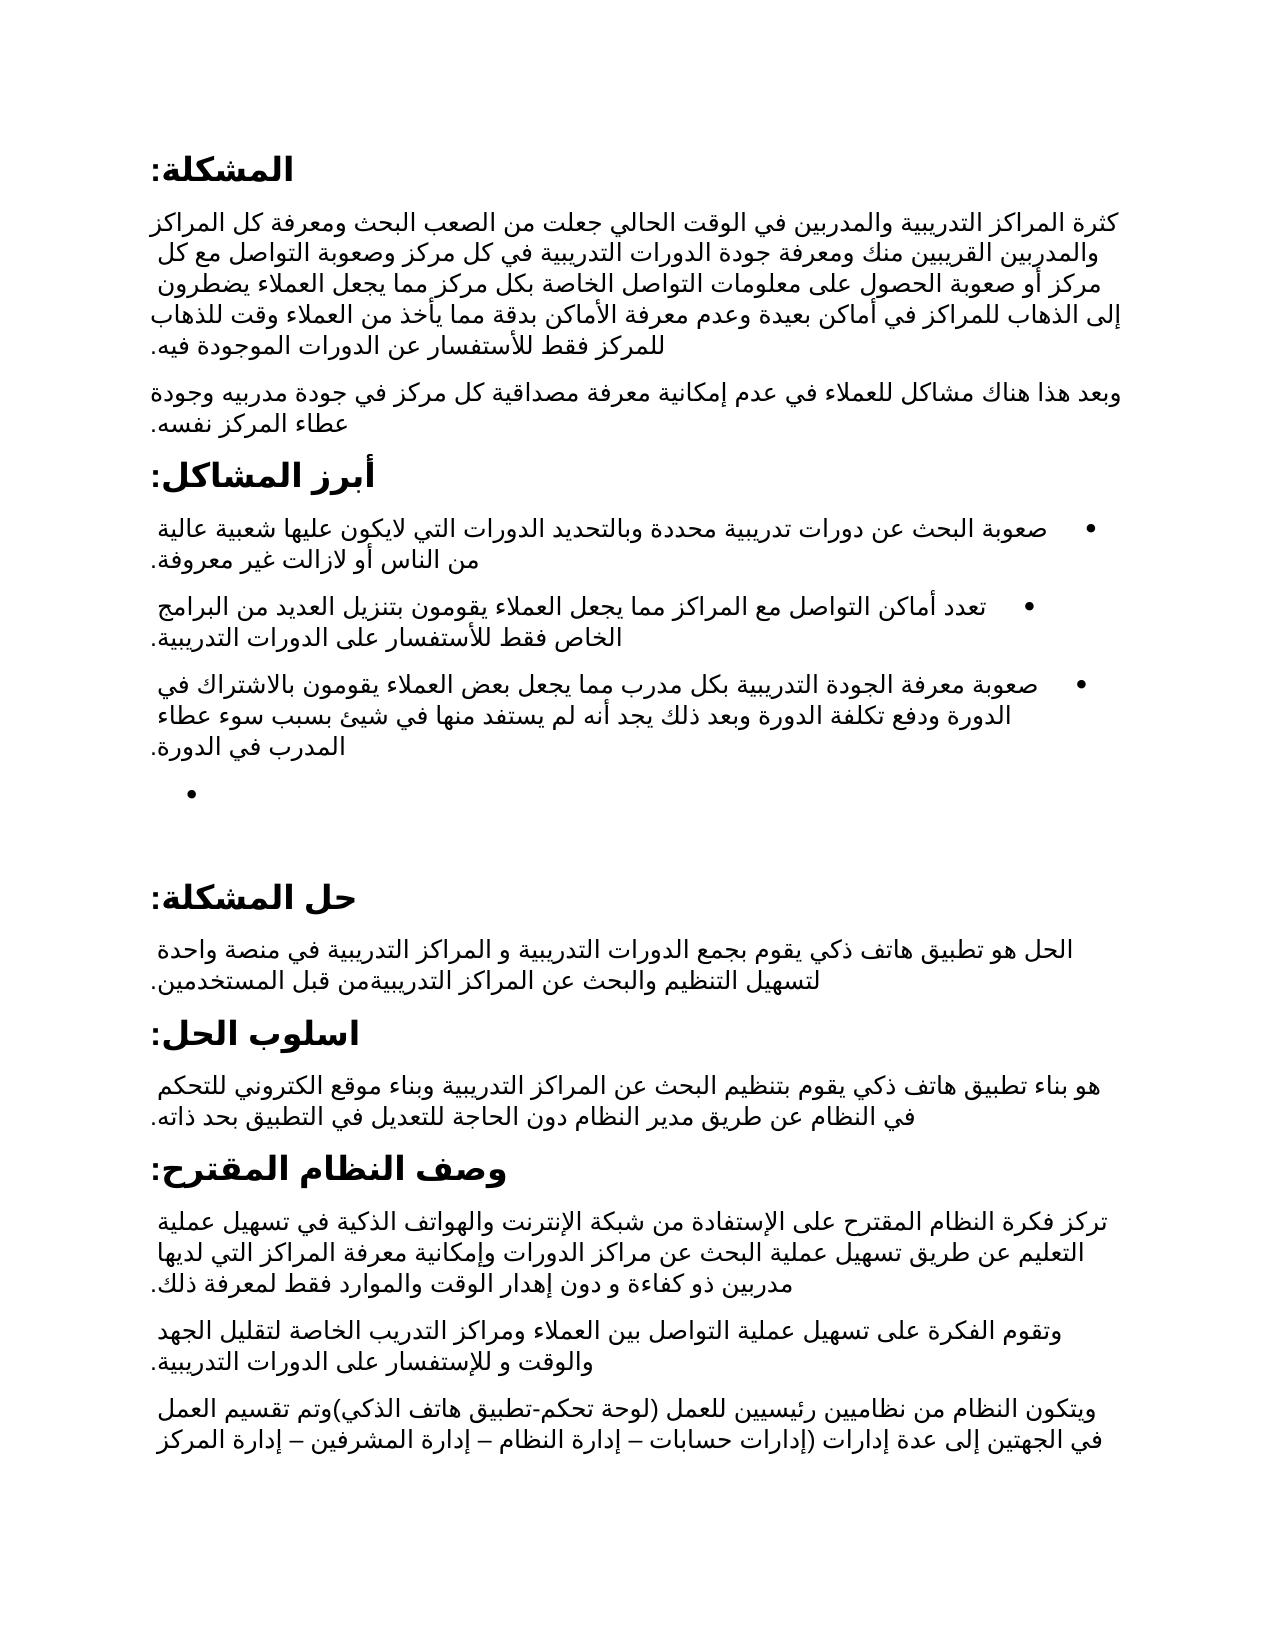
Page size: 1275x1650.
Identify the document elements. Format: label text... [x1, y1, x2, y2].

text وصف النظام المقترح: [150, 1149, 1125, 1188]
list صعوبة البحث عن دورات تدريبية محددة وبالتحديد الدورات التي لايكون عليها شعبية عالية من الناس أو لازالت غير معروفة. [150, 514, 1087, 573]
list صعوبة معرفة الجودة التدريبية بكل مدرب مما يجعل بعض العملاء يقومون بالاشتراك في الدورة ودفع تكلفة الدورة وبعد ذلك يجد أنه لم يستفد منها في شيئ بسبب سوء عطاء المدرب في الدورة. [150, 670, 1087, 761]
text حل المشكلة: [150, 878, 1125, 916]
list تعدد أماكن التواصل مع المراكز مما يجعل العملاء يقومون بتنزيل العديد من البرامج الخاص فقط للأستفسار على الدورات التدريبية. [150, 592, 1087, 652]
text اسلوب الحل: [150, 1014, 1125, 1052]
text وتقوم الفكرة على تسهيل عملية التواصل بين العملاء ومراكز التدريب الخاصة لتقليل الجهد والوقت و للإستفسار على الدورات التدريبية. [150, 1316, 1125, 1376]
text الحل هو تطبيق هاتف ذكي يقوم بجمع الدورات التدريبية و المراكز التدريبية في منصة واحدة لتسهيل التنظيم والبحث عن المراكز التدريبيةمن قبل المستخدمين. [150, 936, 1125, 995]
text تركز فكرة النظام المقترح على الإستفادة من شبكة الإنترنت والهواتف الذكية في تسهيل عملية التعليم عن طريق تسهيل عملية البحث عن مراكز الدورات وإمكانية معرفة المراكز التي لديها مدربين ذو كفاءة و دون إهدار الوقت والموارد فقط لمعرفة ذلك. [150, 1207, 1125, 1297]
text هو بناء تطبيق هاتف ذكي يقوم بتنظيم البحث عن المراكز التدريبية وبناء موقع الكتروني للتحكم في النظام عن طريق مدير النظام دون الحاجة للتعديل في التطبيق بحد ذاته. [150, 1071, 1125, 1131]
text ويتكون النظام من نظاميين رئيسيين للعمل (لوحة تحكم-تطبيق هاتف الذكي)وتم تقسيم العمل في الجهتين إلى عدة إدارات (إدارات حسابات – إدارة النظام – إدارة المشرفين – إدارة المركز التدريبي – إدارة الدورات -إدارة المدربين – إدارة التقييمات – إدارة التواصل – إدارة الوصول – إدارة الإعلانات). [150, 1394, 1125, 1454]
text أبرز المشاكل: [150, 456, 1125, 494]
text المشكلة: [150, 150, 1125, 188]
text كثرة المراكز التدريبية والمدربين في الوقت الحالي جعلت من الصعب البحث ومعرفة كل المراكز والمدربين القريبين منك ومعرفة جودة الدورات التدريبية في كل مركز وصعوبة التواصل مع كل مركز أو صعوبة الحصول على معلومات التواصل الخاصة بكل مركز مما يجعل العملاء يضطرون إلى الذهاب للمراكز في أماكن بعيدة وعدم معرفة الأماكن بدقة مما يأخذ من العملاء وقت للذهاب للمركز فقط للأستفسار عن الدورات الموجودة فيه. [150, 208, 1125, 359]
text وبعد هذا هناك مشاكل للعملاء في عدم إمكانية معرفة مصداقية كل مركز في جودة مدربيه وجودة عطاء المركز نفسه. [150, 378, 1125, 437]
